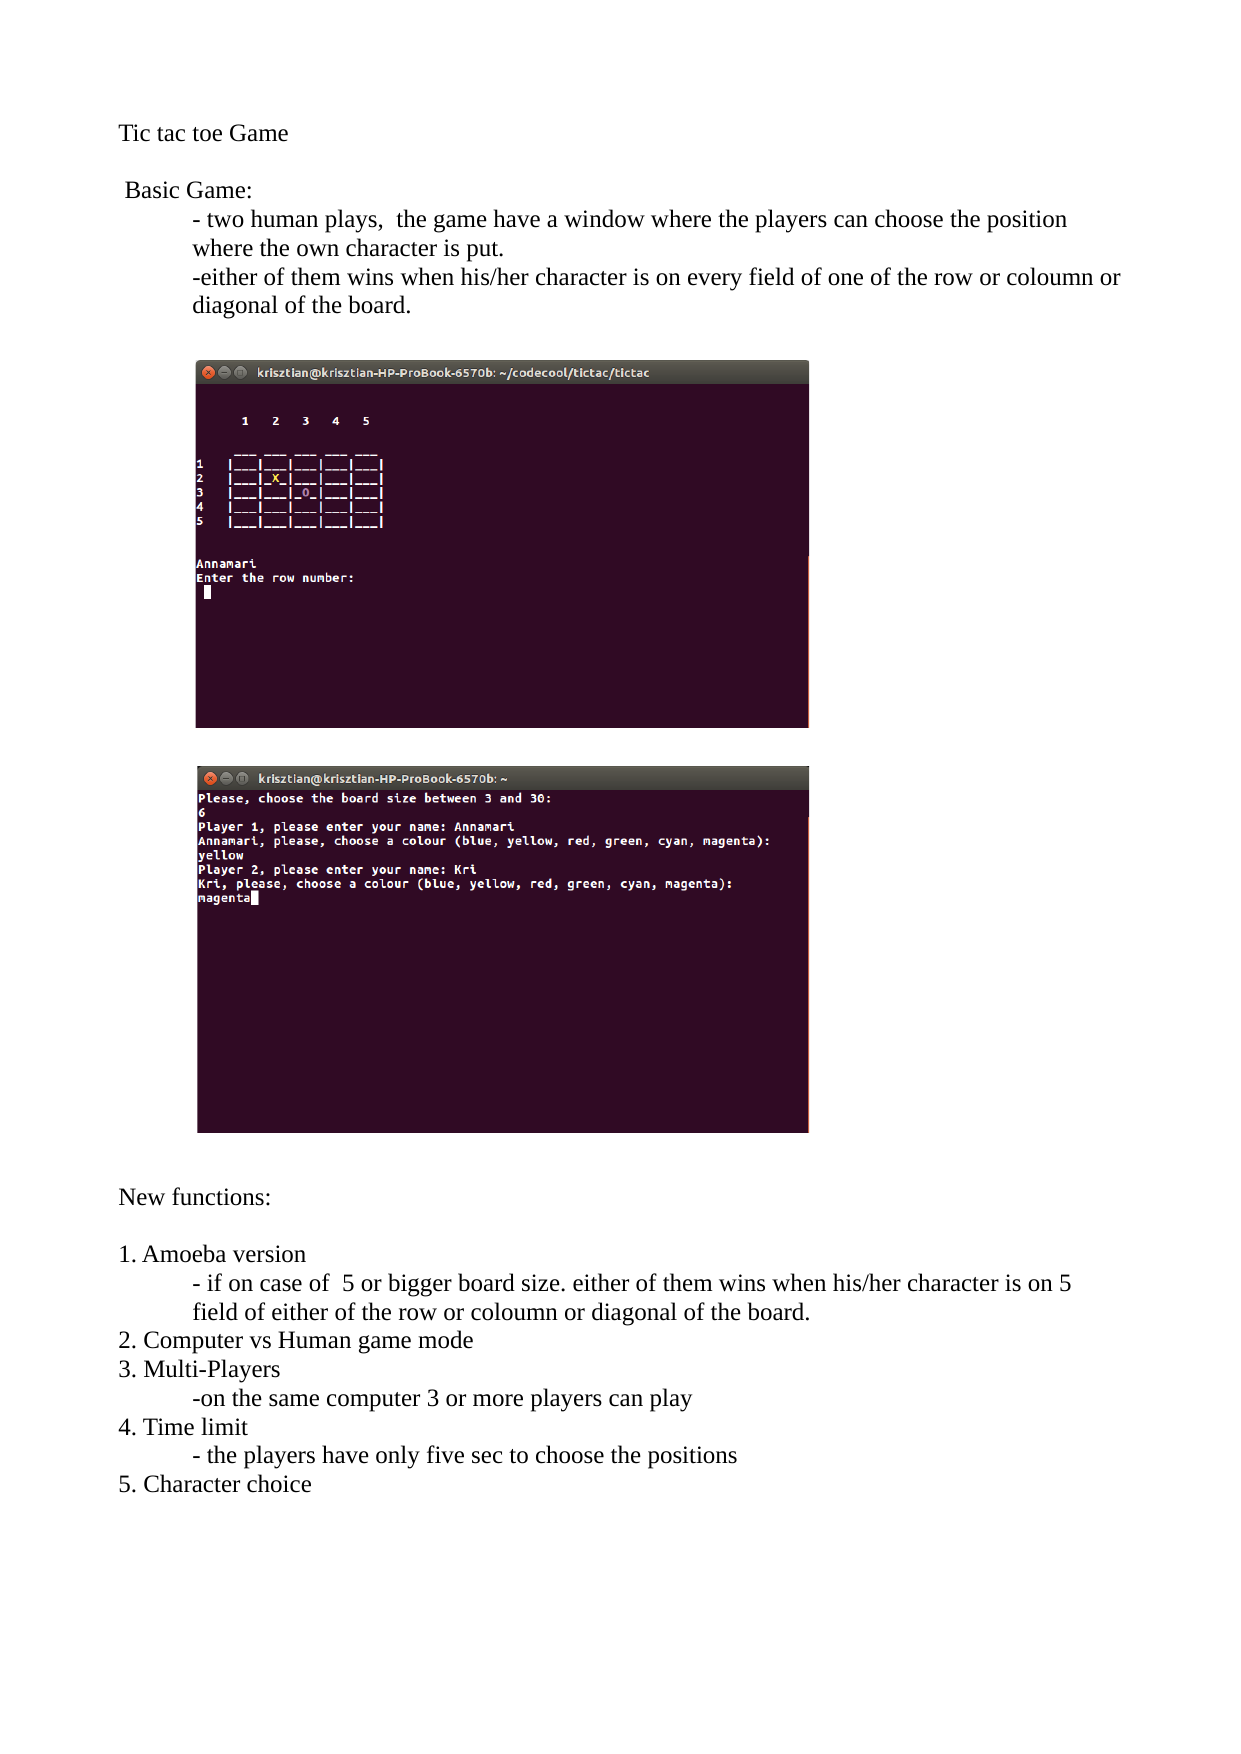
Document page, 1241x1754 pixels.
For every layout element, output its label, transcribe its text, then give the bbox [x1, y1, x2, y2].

text 1. Amoeba version [118, 1239, 1122, 1268]
text -on the same computer 3 or more players can play [118, 1383, 1122, 1412]
picture [197, 766, 810, 1133]
text New functions: [118, 1182, 1122, 1211]
text 5. Character choice [118, 1469, 1122, 1498]
text -either of them wins when his/her character is on every field of one of the row or coloumn or diagonal of the board. [118, 262, 1122, 319]
text 3. Multi-Players [118, 1354, 1122, 1383]
picture [195, 360, 810, 728]
text Basic Game: [118, 176, 1122, 204]
text - if on case of 5 or bigger board size. either of them wins when his/her character is on 5 field of either of the row or coloumn or diagonal of the board. [118, 1268, 1122, 1326]
text 4. Time limit [118, 1412, 1122, 1441]
text - the players have only five sec to choose the positions [118, 1441, 1122, 1469]
text Tic tac toe Game [118, 118, 1122, 147]
text - two human plays, the game have a window where the players can choose the position where the own character is put. [118, 204, 1122, 262]
text 2. Computer vs Human game mode [118, 1326, 1122, 1354]
